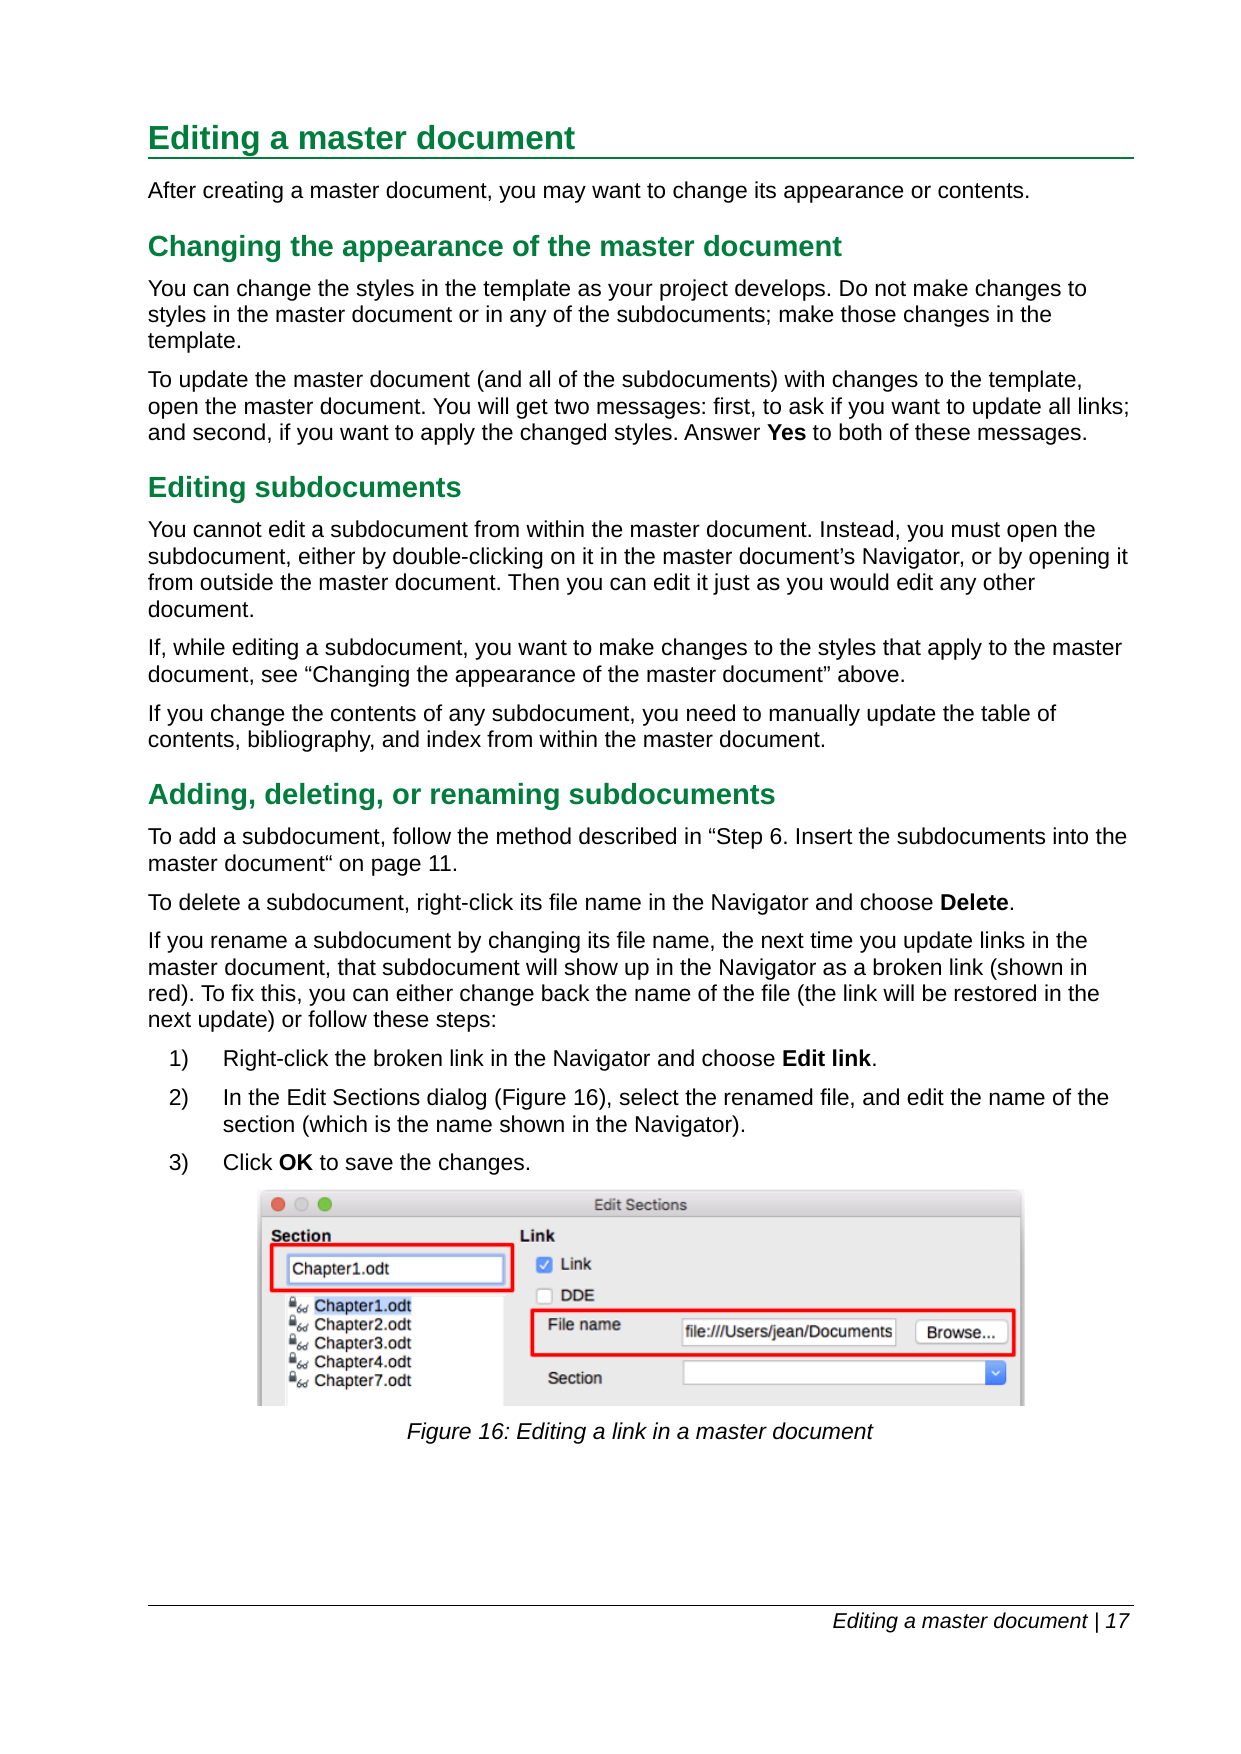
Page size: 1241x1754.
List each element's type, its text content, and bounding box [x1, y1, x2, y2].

text You cannot edit a subdocument from within the master document. Instead, you must open the subdocument, either by double-clicking on it in the master document’s Navigator, or by opening it from outside the master document. Then you can edit it just as you would edit any other document. [148, 516, 1134, 622]
list Click OK to save the changes. [189, 1149, 1134, 1176]
subtitle Changing the appearance of the master document [148, 229, 1134, 262]
subtitle Editing subdocuments [148, 470, 1134, 504]
text If, while editing a subdocument, you want to make changes to the styles that apply to the master document, see “Changing the appearance of the master document” above. [148, 634, 1134, 687]
text To delete a subdocument, right-click its file name in the Navigator and choose Delete. [148, 888, 1134, 915]
text You can change the styles in the template as your project develops. Do not make changes to styles in the master document or in any of the subdocuments; make those changes in the template. [148, 275, 1134, 354]
text If you rename a subdocument by changing its file name, the next time you update links in the master document, that subdocument will show up in the Navigator as a broken link (shown in red). To fix this, you can either change back the name of the file (the link will be restored in the next update) or follow these steps: [148, 927, 1134, 1033]
list After creating a master document, you may want to change its appearance or contents. [148, 177, 1134, 204]
list In the Edit Sections dialog (Figure 16), select the renamed file, and edit the name of the section (which is the name shown in the Navigator). [189, 1084, 1134, 1137]
picture [257, 1188, 1025, 1406]
subtitle Editing a master document [148, 118, 1134, 157]
text To update the master document (and all of the subdocuments) with changes to the template, open the master document. You will get two messages: first, to ask if you want to update all links; and second, if you want to apply the changed styles. Answer Yes to both of these messages. [148, 366, 1134, 445]
list Right-click the broken link in the Navigator and choose Edit link. [189, 1045, 1134, 1072]
text To add a subdocument, follow the method described in “Step 6. Insert the subdocuments into the master document“ on page 11. [148, 823, 1134, 876]
text Figure 16: Editing a link in a master document [257, 1418, 1025, 1444]
text If you change the contents of any subdocument, you need to manually update the table of contents, bibliography, and index from within the master document. [148, 699, 1134, 752]
subtitle Adding, deleting, or renaming subdocuments [148, 777, 1134, 811]
